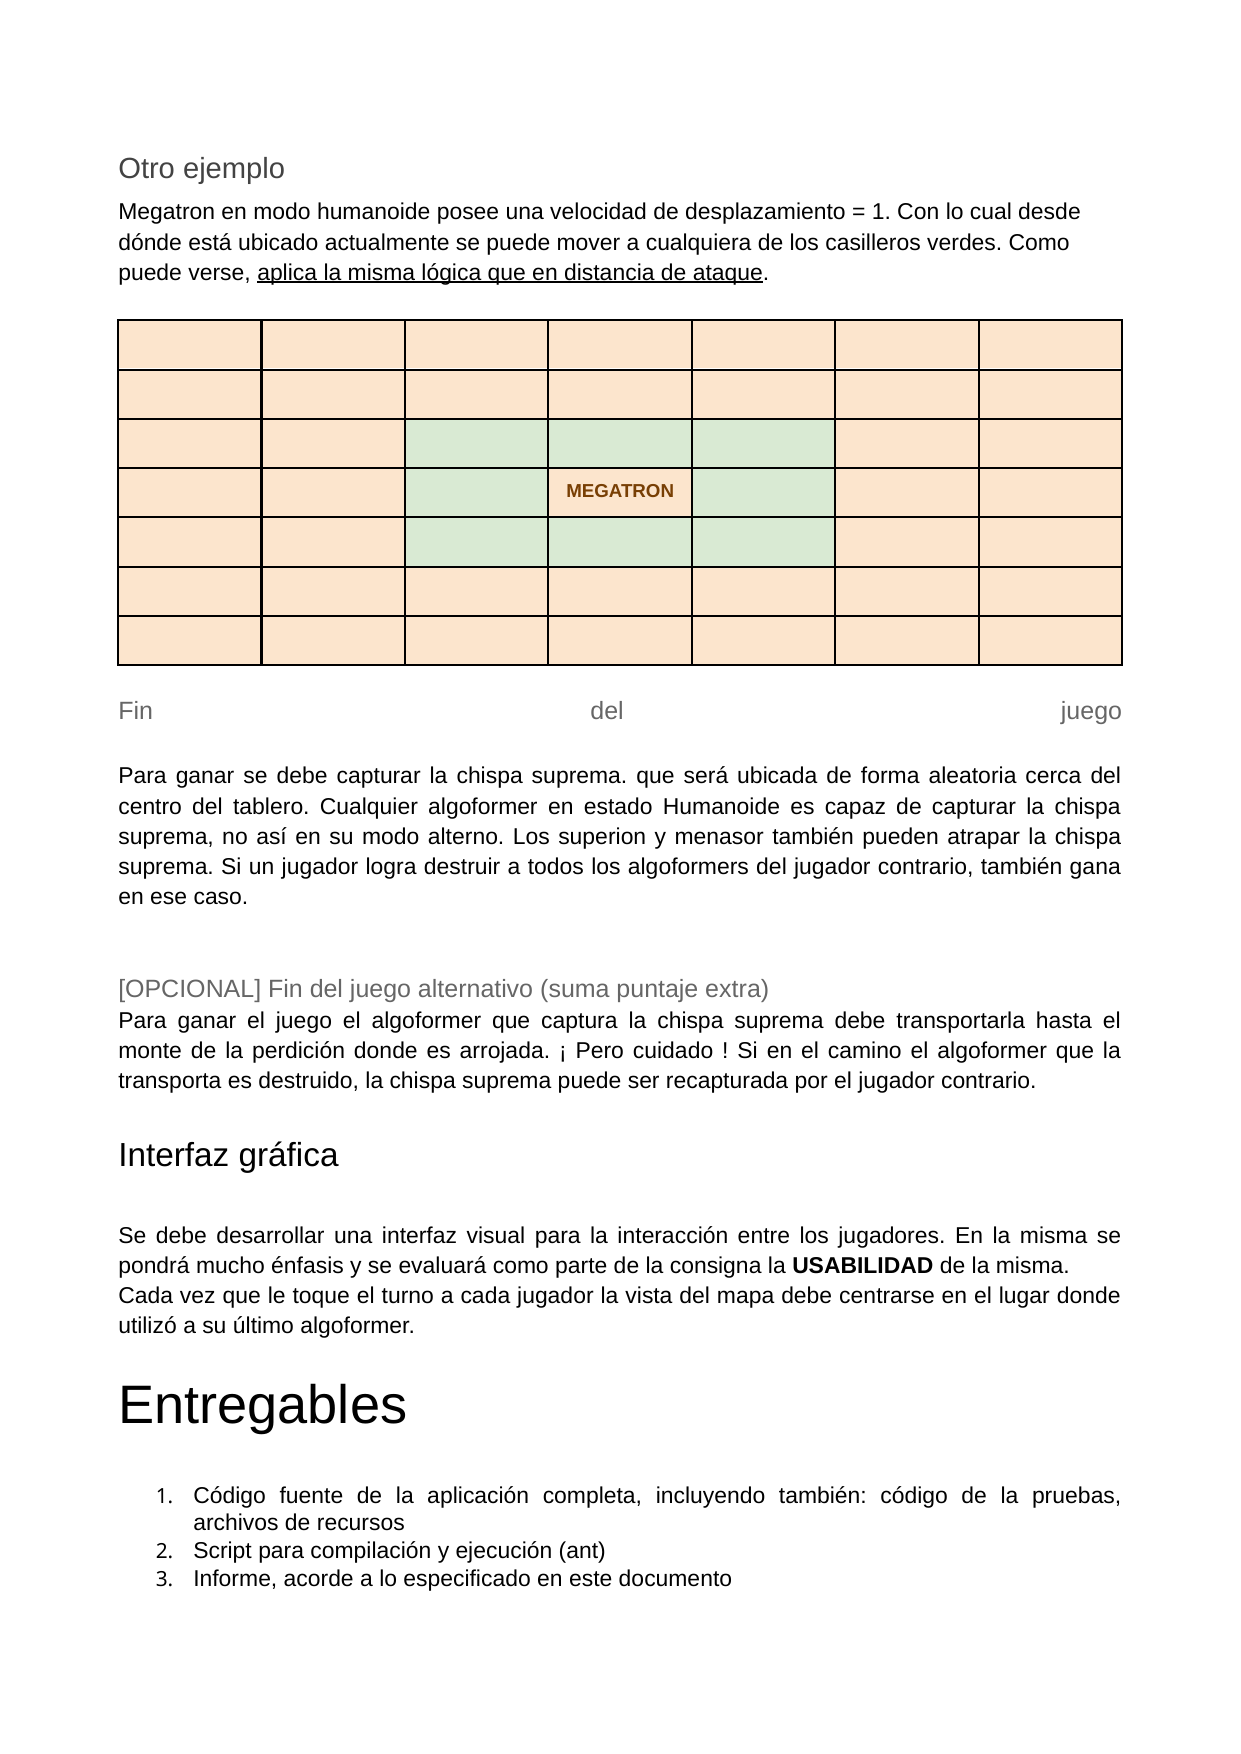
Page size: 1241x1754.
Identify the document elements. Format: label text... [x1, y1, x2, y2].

table_cell [263, 617, 404, 664]
table_cell [693, 568, 834, 615]
table_header [263, 321, 404, 368]
table_cell [263, 371, 404, 418]
text Para ganar se debe capturar la chispa suprema. que será ubicada de forma aleatoria cerca del centro del tablero. Cualquier algoformer en estado Humanoide es capaz de capturar la chispa suprema, no así en su modo alterno. Los superion y menasor también pueden atrapar la chispa suprema. Si un jugador logra destruir a todos los algoformers del jugador contrario, también gana en ese caso. [118, 762, 1122, 909]
table_cell [406, 617, 547, 664]
table_cell [263, 568, 404, 615]
table_cell [406, 420, 547, 467]
table_cell [836, 371, 978, 418]
table_header [549, 321, 691, 368]
table_cell [119, 568, 260, 615]
table_cell [119, 371, 260, 418]
table_header [980, 321, 1121, 368]
table_cell [406, 568, 547, 615]
table_header [836, 321, 978, 368]
list Código fuente de la aplicación completa, incluyendo también: código de la pruebas, archivos de recursos [156, 1481, 1122, 1536]
text Fin del juego [118, 696, 1122, 758]
table_cell [693, 469, 834, 516]
table_cell [549, 420, 691, 467]
list Informe, acorde a lo especificado en este documento [156, 1564, 1122, 1593]
table_cell [836, 568, 978, 615]
table_cell [980, 518, 1121, 566]
table_cell [263, 469, 404, 516]
table_cell [693, 420, 834, 467]
table_cell [836, 617, 978, 664]
text Megatron en modo humanoide posee una velocidad de desplazamiento = 1. Con lo cual desde dónde está ubicado actualmente se puede mover a cualquiera de los casilleros verdes. Como puede verse, aplica la misma lógica que en distancia de ataque. [118, 198, 1122, 285]
table_cell [693, 617, 834, 664]
table_cell [406, 371, 547, 418]
table_cell [693, 371, 834, 418]
table_cell [549, 568, 691, 615]
table_cell [836, 469, 978, 516]
text Se debe desarrollar una interfaz visual para la interacción entre los jugadores. En la misma se pondrá mucho énfasis y se evaluará como parte de la consigna la USABILIDAD de la misma. [118, 1222, 1122, 1278]
table_cell [406, 469, 547, 516]
table_cell [549, 371, 691, 418]
subtitle Otro ejemplo [118, 151, 1122, 185]
table_cell [549, 617, 691, 664]
table_header [119, 321, 260, 368]
table_cell [406, 518, 547, 566]
table_header [693, 321, 834, 368]
text Entregables [118, 1373, 1122, 1435]
list Script para compilación y ejecución (ant) [156, 1536, 1122, 1564]
table_header [406, 321, 547, 368]
text [OPCIONAL] Fin del juego alternativo (suma puntaje extra) [118, 974, 1122, 1003]
table_cell [119, 518, 260, 566]
table_cell [980, 568, 1121, 615]
text Para ganar el juego el algoformer que captura la chispa suprema debe transportarla hasta el monte de la perdición donde es arrojada. ¡ Pero cuidado ! Si en el camino el algoformer que la transporta es destruido, la chispa suprema puede ser recapturada por el jugador contrario. [118, 1007, 1122, 1094]
table_cell [836, 420, 978, 467]
table_cell [119, 469, 260, 516]
subtitle Interfaz gráfica [118, 1135, 1122, 1173]
table_cell [119, 420, 260, 467]
table_cell [263, 518, 404, 566]
text Cada vez que le toque el turno a cada jugador la vista del mapa debe centrarse en el lugar donde utilizó a su último algoformer. [118, 1282, 1122, 1339]
table_cell [980, 420, 1121, 467]
table_cell MEGATRON [549, 469, 691, 516]
table_cell [980, 617, 1121, 664]
table_cell [263, 420, 404, 467]
table_cell [119, 617, 260, 664]
table_cell [549, 518, 691, 566]
table_cell [980, 469, 1121, 516]
table_cell [693, 518, 834, 566]
table_cell [980, 371, 1121, 418]
table_cell [836, 518, 978, 566]
